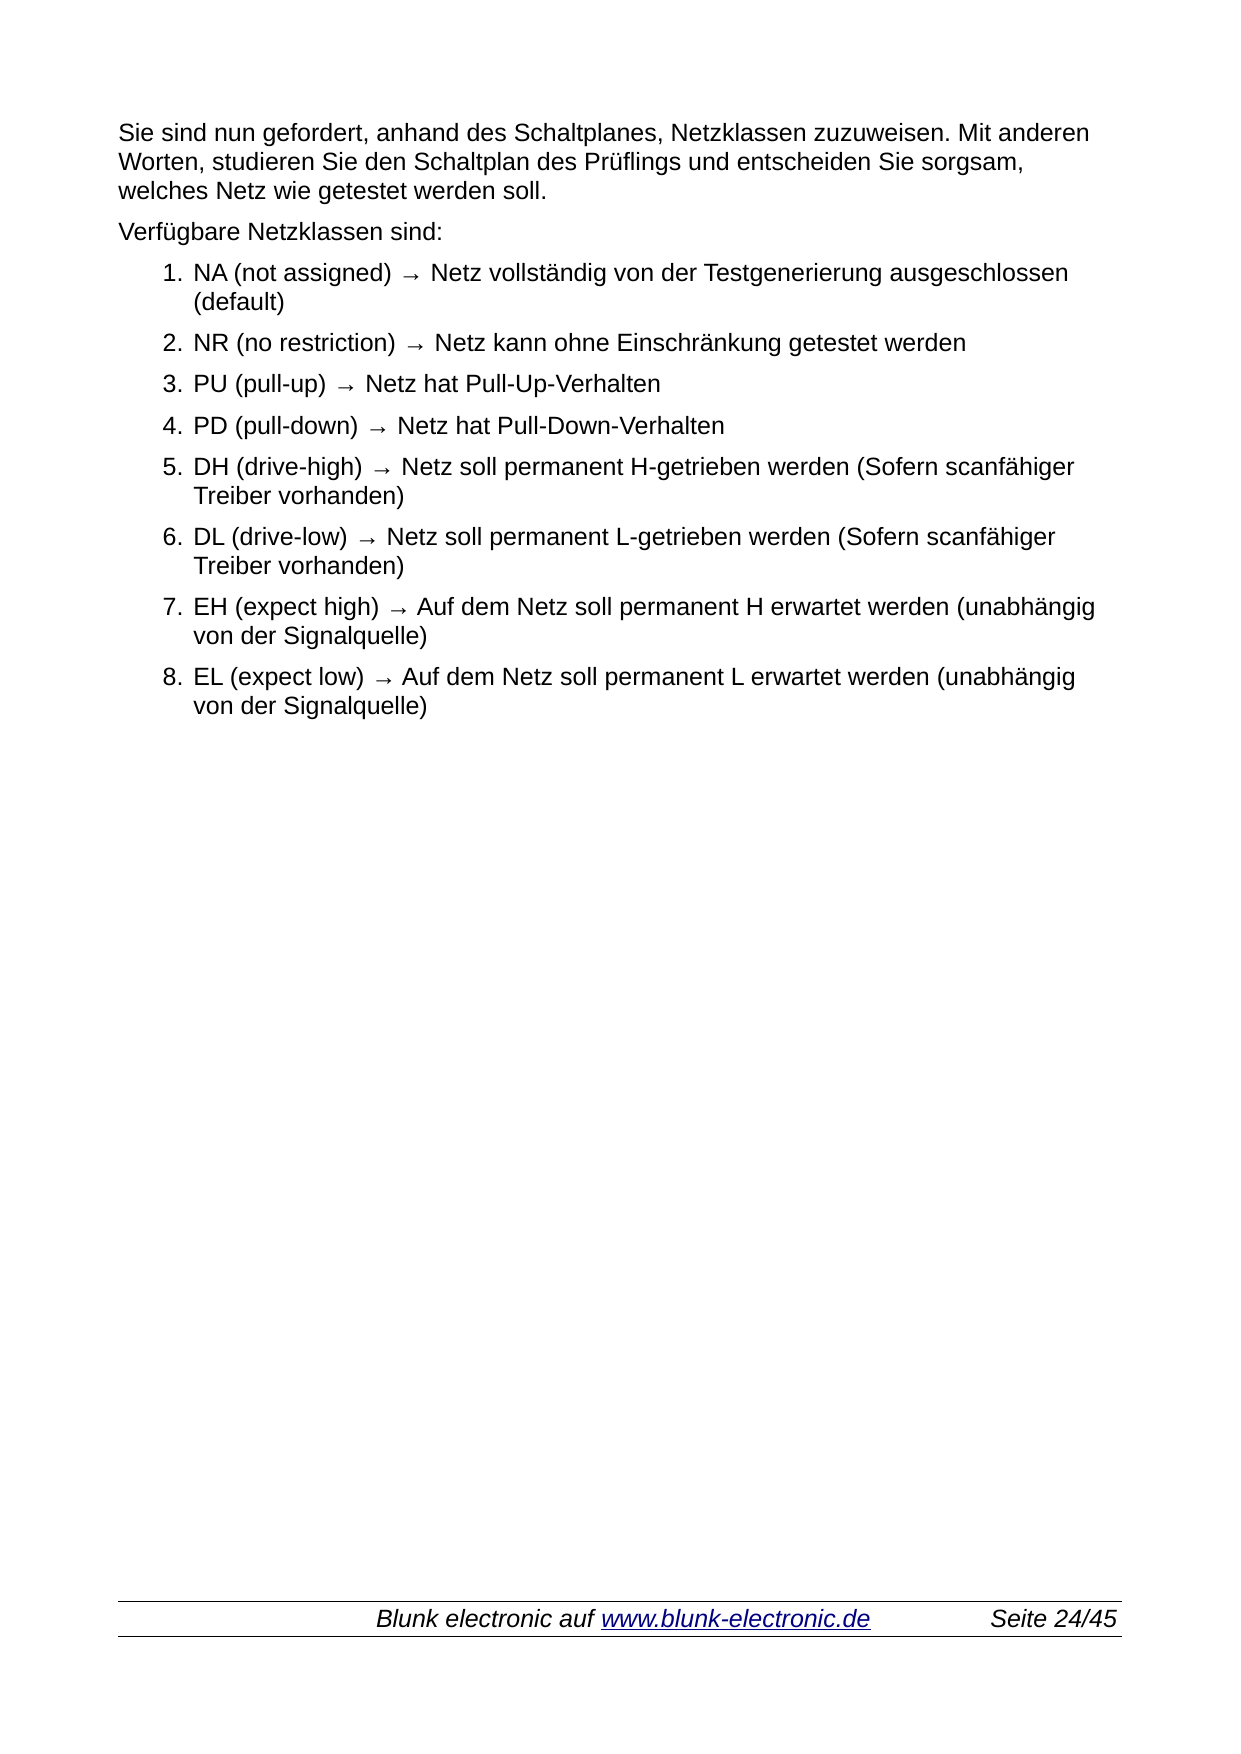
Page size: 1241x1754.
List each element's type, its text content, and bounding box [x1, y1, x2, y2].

list NR (no restriction) → Netz kann ohne Einschränkung getestet werden [156, 328, 1122, 357]
list EL (expect low) → Auf dem Netz soll permanent L erwartet werden (unabhängig von der Signalquelle) [156, 662, 1122, 719]
list PU (pull-up) → Netz hat Pull-Up-Verhalten [156, 369, 1122, 398]
list PD (pull-down) → Netz hat Pull-Down-Verhalten [156, 411, 1122, 439]
list EH (expect high) → Auf dem Netz soll permanent H erwartet werden (unabhängig von der Signalquelle) [156, 592, 1122, 649]
list DH (drive-high) → Netz soll permanent H-getrieben werden (Sofern scanfähiger Treiber vorhanden) [156, 452, 1122, 509]
list NA (not assigned) → Netz vollständig von der Testgenerierung ausgeschlossen (default) [156, 258, 1122, 316]
text Sie sind nun gefordert, anhand des Schaltplanes, Netzklassen zuzuweisen. Mit anderen Worten, studieren Sie den Schaltplan des Prüflings und entscheiden Sie sorgsam, welches Netz wie getestet werden soll. [118, 118, 1122, 204]
text Verfügbare Netzklassen sind: [118, 217, 1122, 246]
list DL (drive-low) → Netz soll permanent L-getrieben werden (Sofern scanfähiger Treiber vorhanden) [156, 522, 1122, 579]
